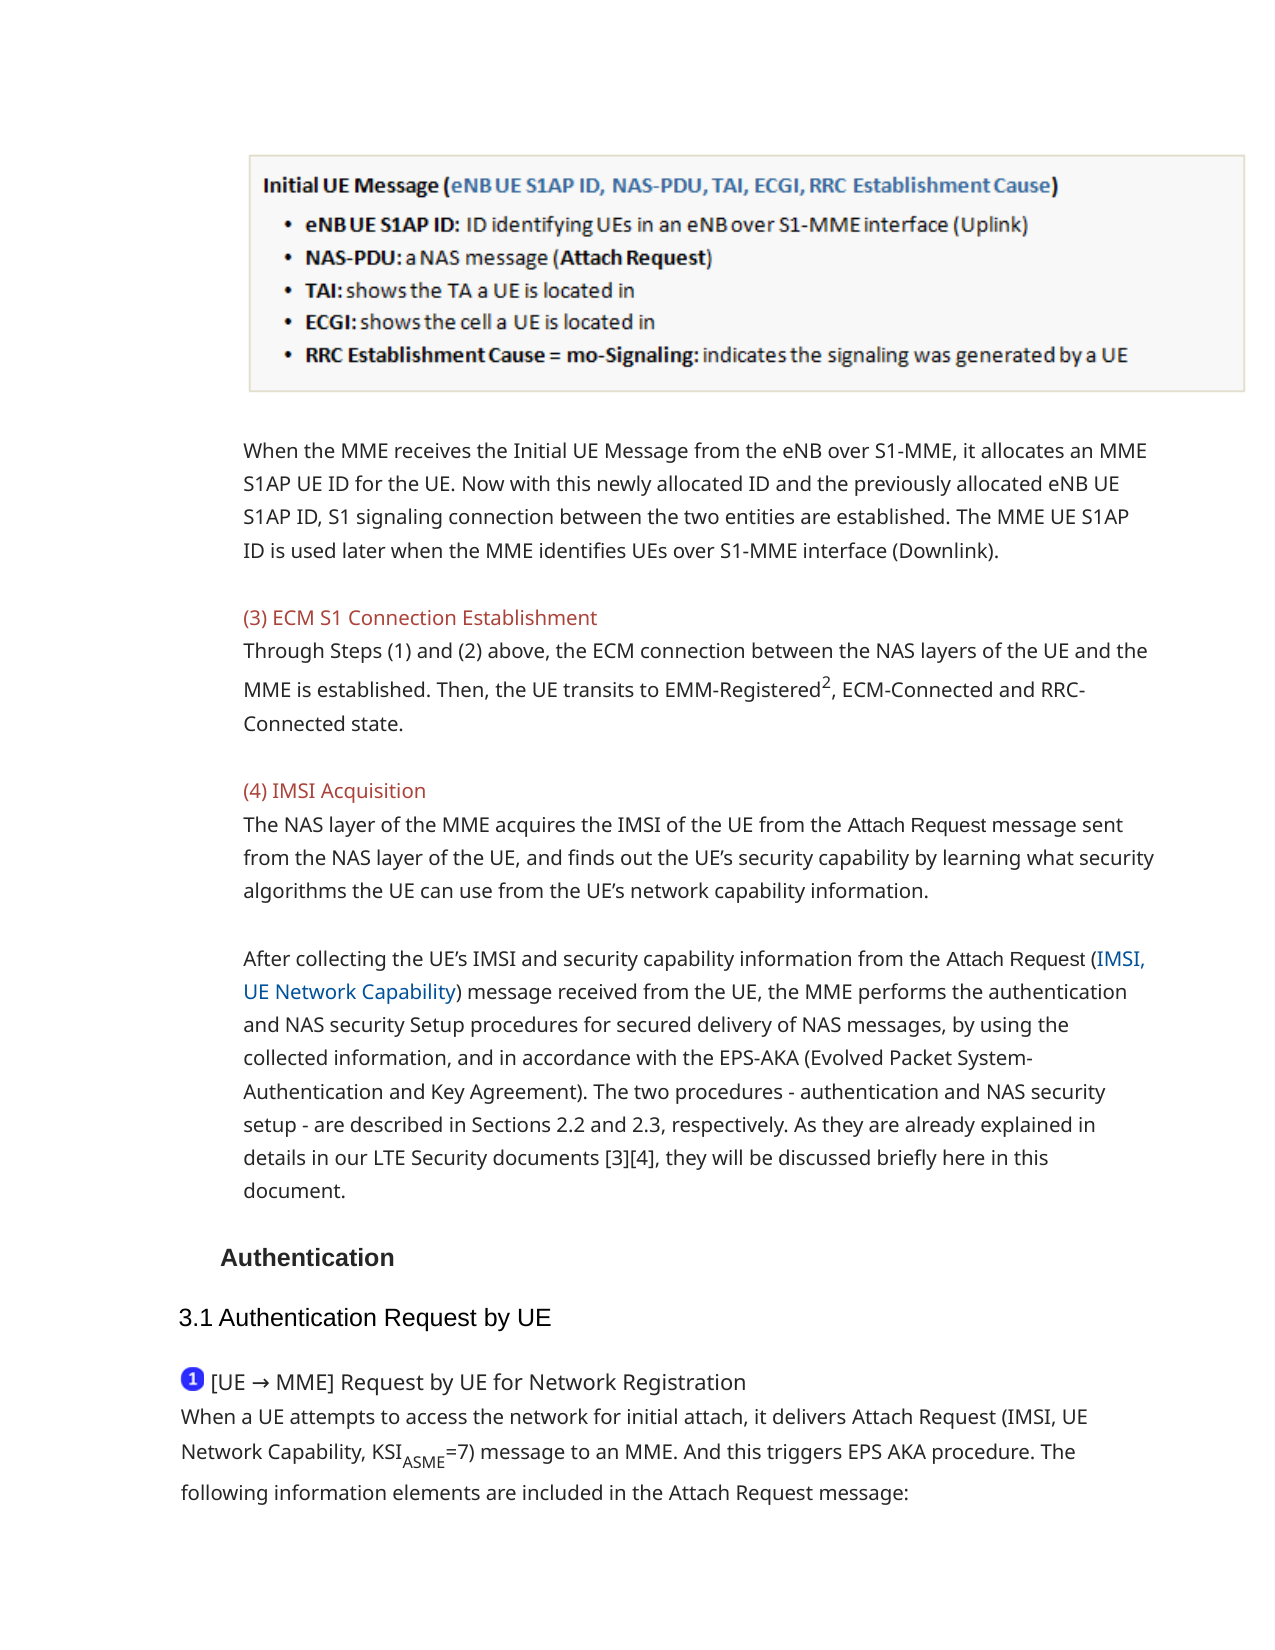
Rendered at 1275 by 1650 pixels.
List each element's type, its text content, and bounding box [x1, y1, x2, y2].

text After collecting the UE’s IMSI and security capability information from the Attach Request (IMSI, UE Network Capability) message received from the UE, the MME performs the authentication and NAS security Setup procedures for secured delivery of NAS messages, by using the collected information, and in accordance with the EPS-AKA (Evolved Packet System-Authentication and Key Agreement). The two procedures - authentication and NAS security setup - are described in Sections 2.2 and 2.3, respectively. As they are already explained in details in our LTE Security documents [3][4], they will be discussed briefly here in this document. [243, 944, 1157, 1205]
text 3.1 Authentication Request by UE [118, 1301, 1157, 1332]
text When a UE attempts to access the network for initial attach, it delivers Attach Request (IMSI, UE Network Capability, KSIASME=7) message to an MME. And this triggers EPS AKA procedure. The following information elements are included in the Attach Request message: [181, 1403, 1157, 1506]
text (3) ECM S1 Connection Establishment [243, 604, 1157, 632]
picture [243, 152, 1250, 397]
picture [180, 1367, 204, 1391]
text (4) IMSI Acquisition [243, 777, 1157, 805]
text Through Steps (1) and (2) above, the ECM connection between the NAS layers of the UE and the MME is established. Then, the UE transits to EMM-Registered2, ECM-Connected and RRC-Connected state. [243, 637, 1157, 737]
text Authentication [118, 1241, 1157, 1272]
text When the MME receives the Initial UE Message from the eNB over S1-MME, it allocates an MME S1AP UE ID for the UE. Now with this newly allocated ID and the previously allocated eNB UE S1AP ID, S1 signaling connection between the two entities are established. The MME UE S1AP ID is used later when the MME identifies UEs over S1-MME interface (Downlink). [243, 437, 1157, 564]
text [UE → MME] Request by UE for Network Registration [181, 1367, 1157, 1397]
text The NAS layer of the MME acquires the IMSI of the UE from the Attach Request message sent from the NAS layer of the UE, and finds out the UE’s security capability by learning what security algorithms the UE can use from the UE’s network capability information. [243, 810, 1157, 904]
